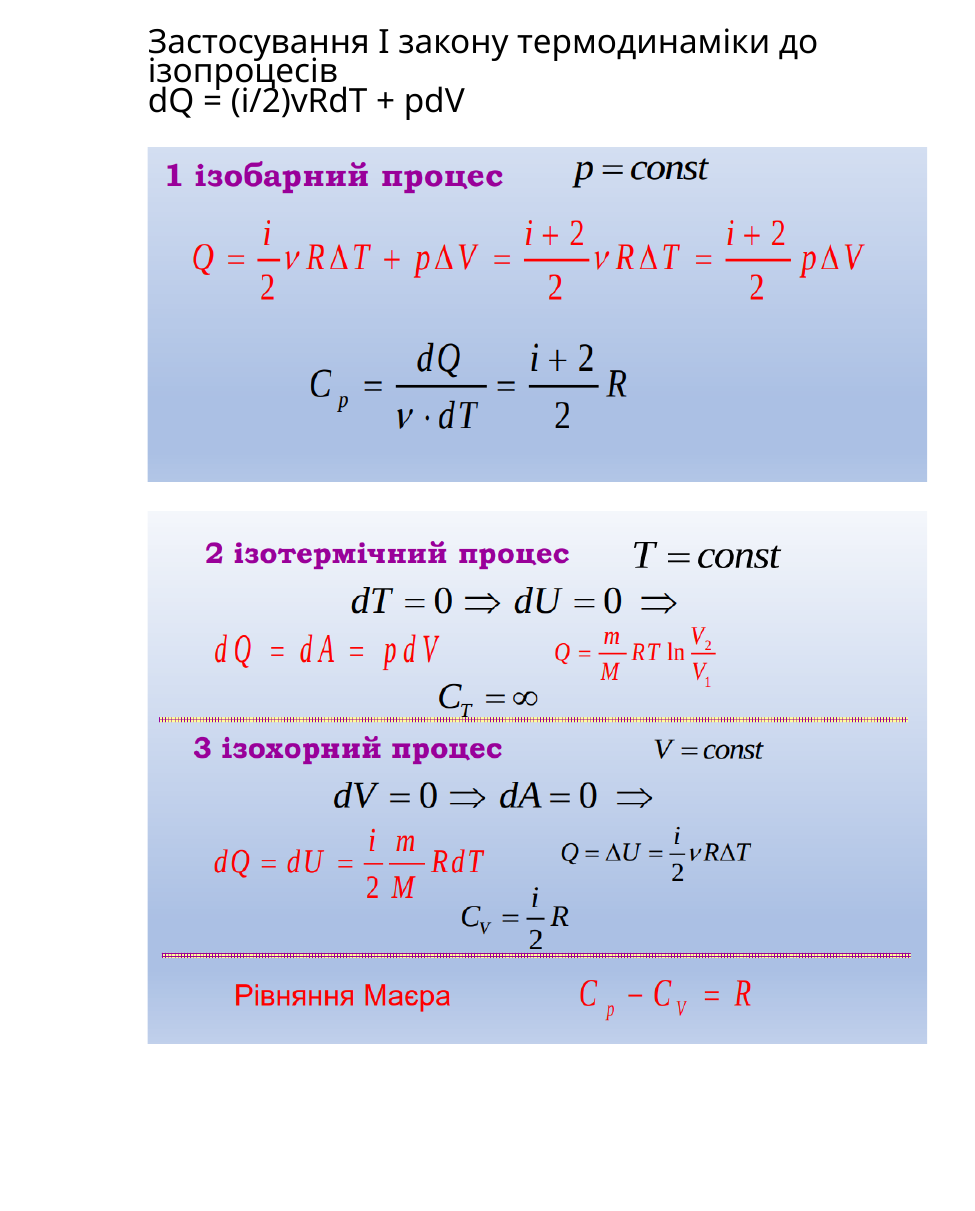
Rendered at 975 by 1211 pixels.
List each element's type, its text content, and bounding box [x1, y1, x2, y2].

picture [147, 511, 928, 1044]
picture [147, 147, 928, 482]
text Застосування І закону термодинаміки до ізопроцесів [148, 29, 927, 88]
text dQ = (i/2)vRdT + pdV [185, 88, 927, 118]
text dQ = (i/2)vRdT + pdV [148, 88, 186, 118]
